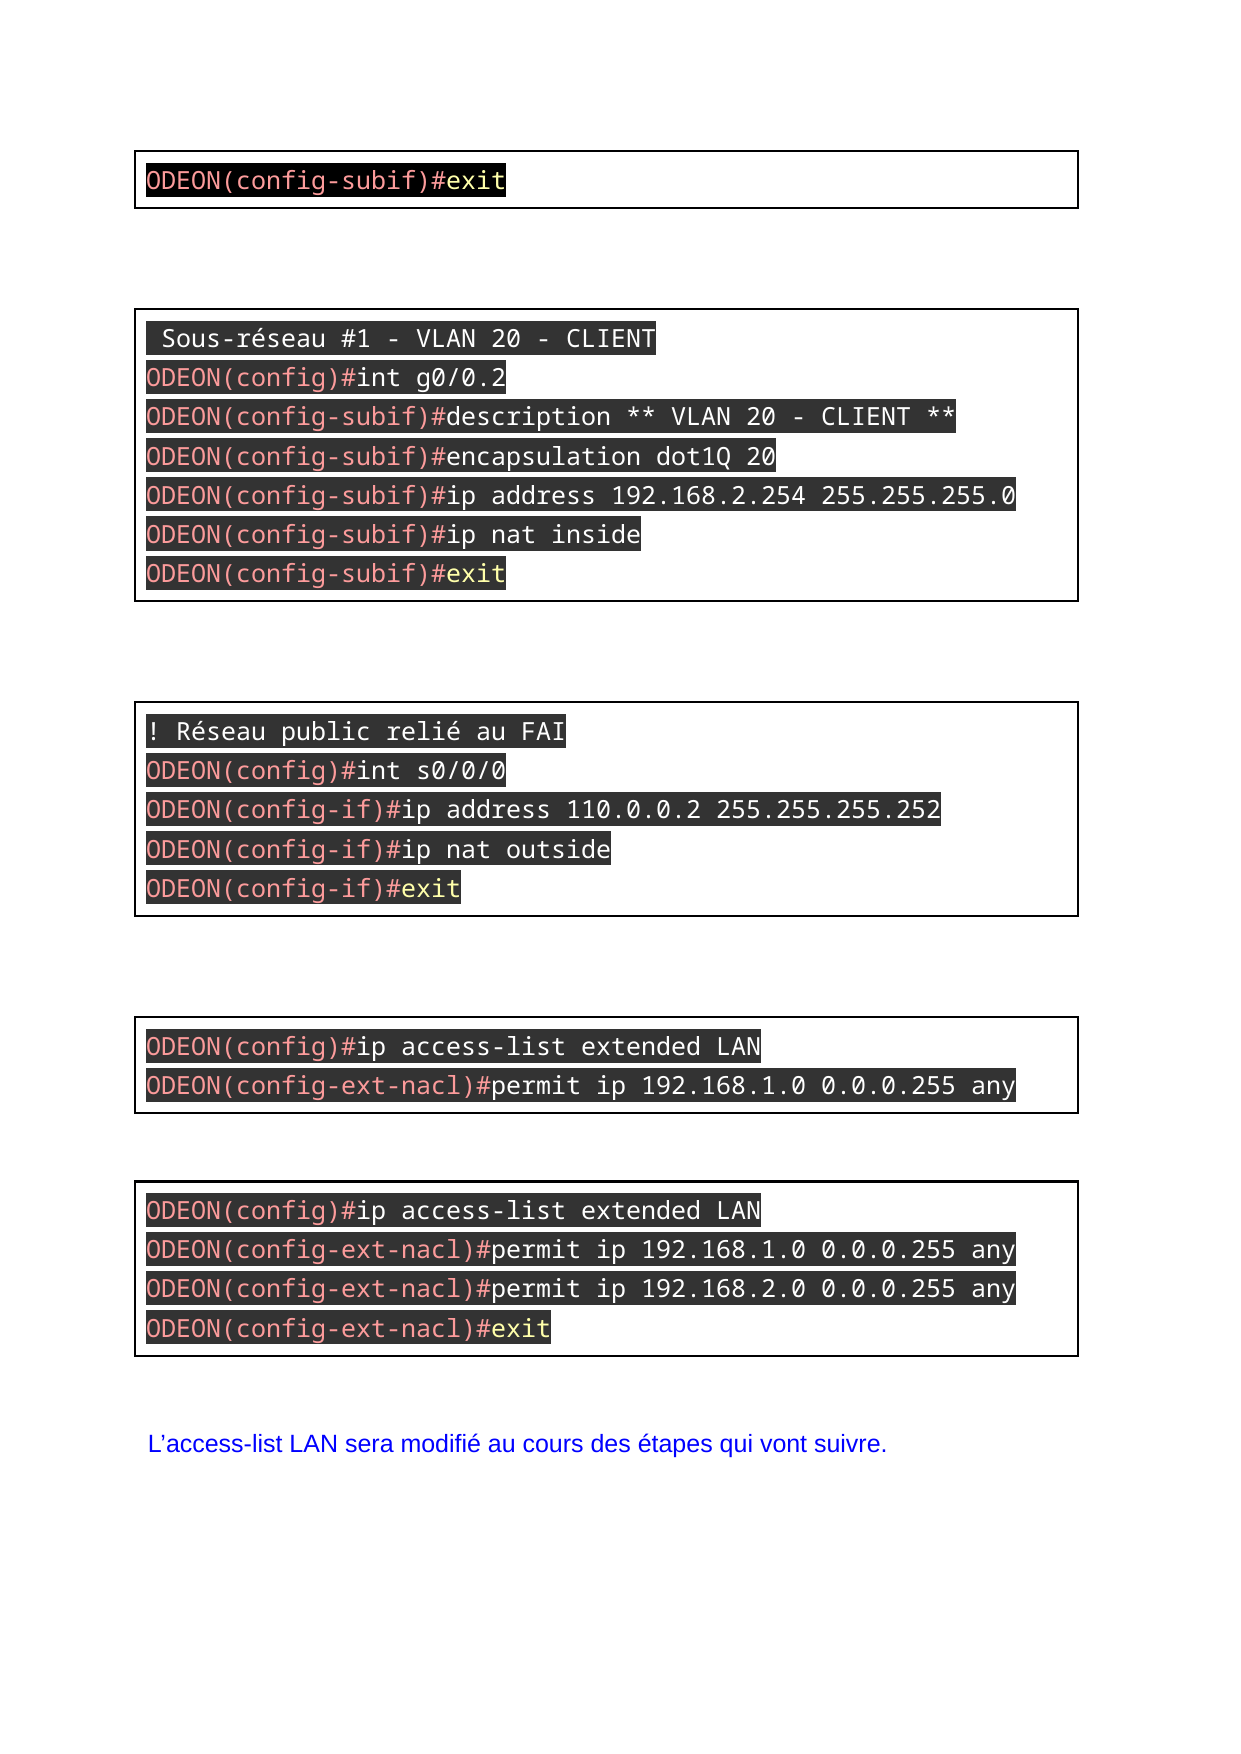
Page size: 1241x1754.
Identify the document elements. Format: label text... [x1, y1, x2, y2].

text L’access-list LAN sera modifié au cours des étapes qui vont suivre. [148, 1429, 1090, 1458]
table_header ODEON(config)#ip access-list extended LAN ODEON(config-ext-nacl)#permit ip 192.168.1.0 0.0.0.255 any [136, 1018, 1077, 1112]
table_header ODEON(config)#ip access-list extended LAN ODEON(config-ext-nacl)#permit ip 192.168.1.0 0.0.0.255 any ODEON(config-ext-nacl)#permit ip 192.168.2.0 0.0.0.255 any ODEON(config-ext-nacl)#exit [136, 1183, 1077, 1355]
table_header ODEON(config-subif)#exit [136, 152, 1077, 207]
table_header Sous-réseau #1 - VLAN 20 - CLIENT ODEON(config)#int g0/0.2 ODEON(config-subif)#description ** VLAN 20 - CLIENT ** ODEON(config-subif)#encapsulation dot1Q 20 ODEON(config-subif)#ip address 192.168.2.254 255.255.255.0 ODEON(config-subif)#ip nat inside ODEON(config-subif)#exit [136, 310, 1077, 600]
table_header ! Réseau public relié au FAI ODEON(config)#int s0/0/0 ODEON(config-if)#ip address 110.0.0.2 255.255.255.252 ODEON(config-if)#ip nat outside ODEON(config-if)#exit [136, 703, 1077, 915]
